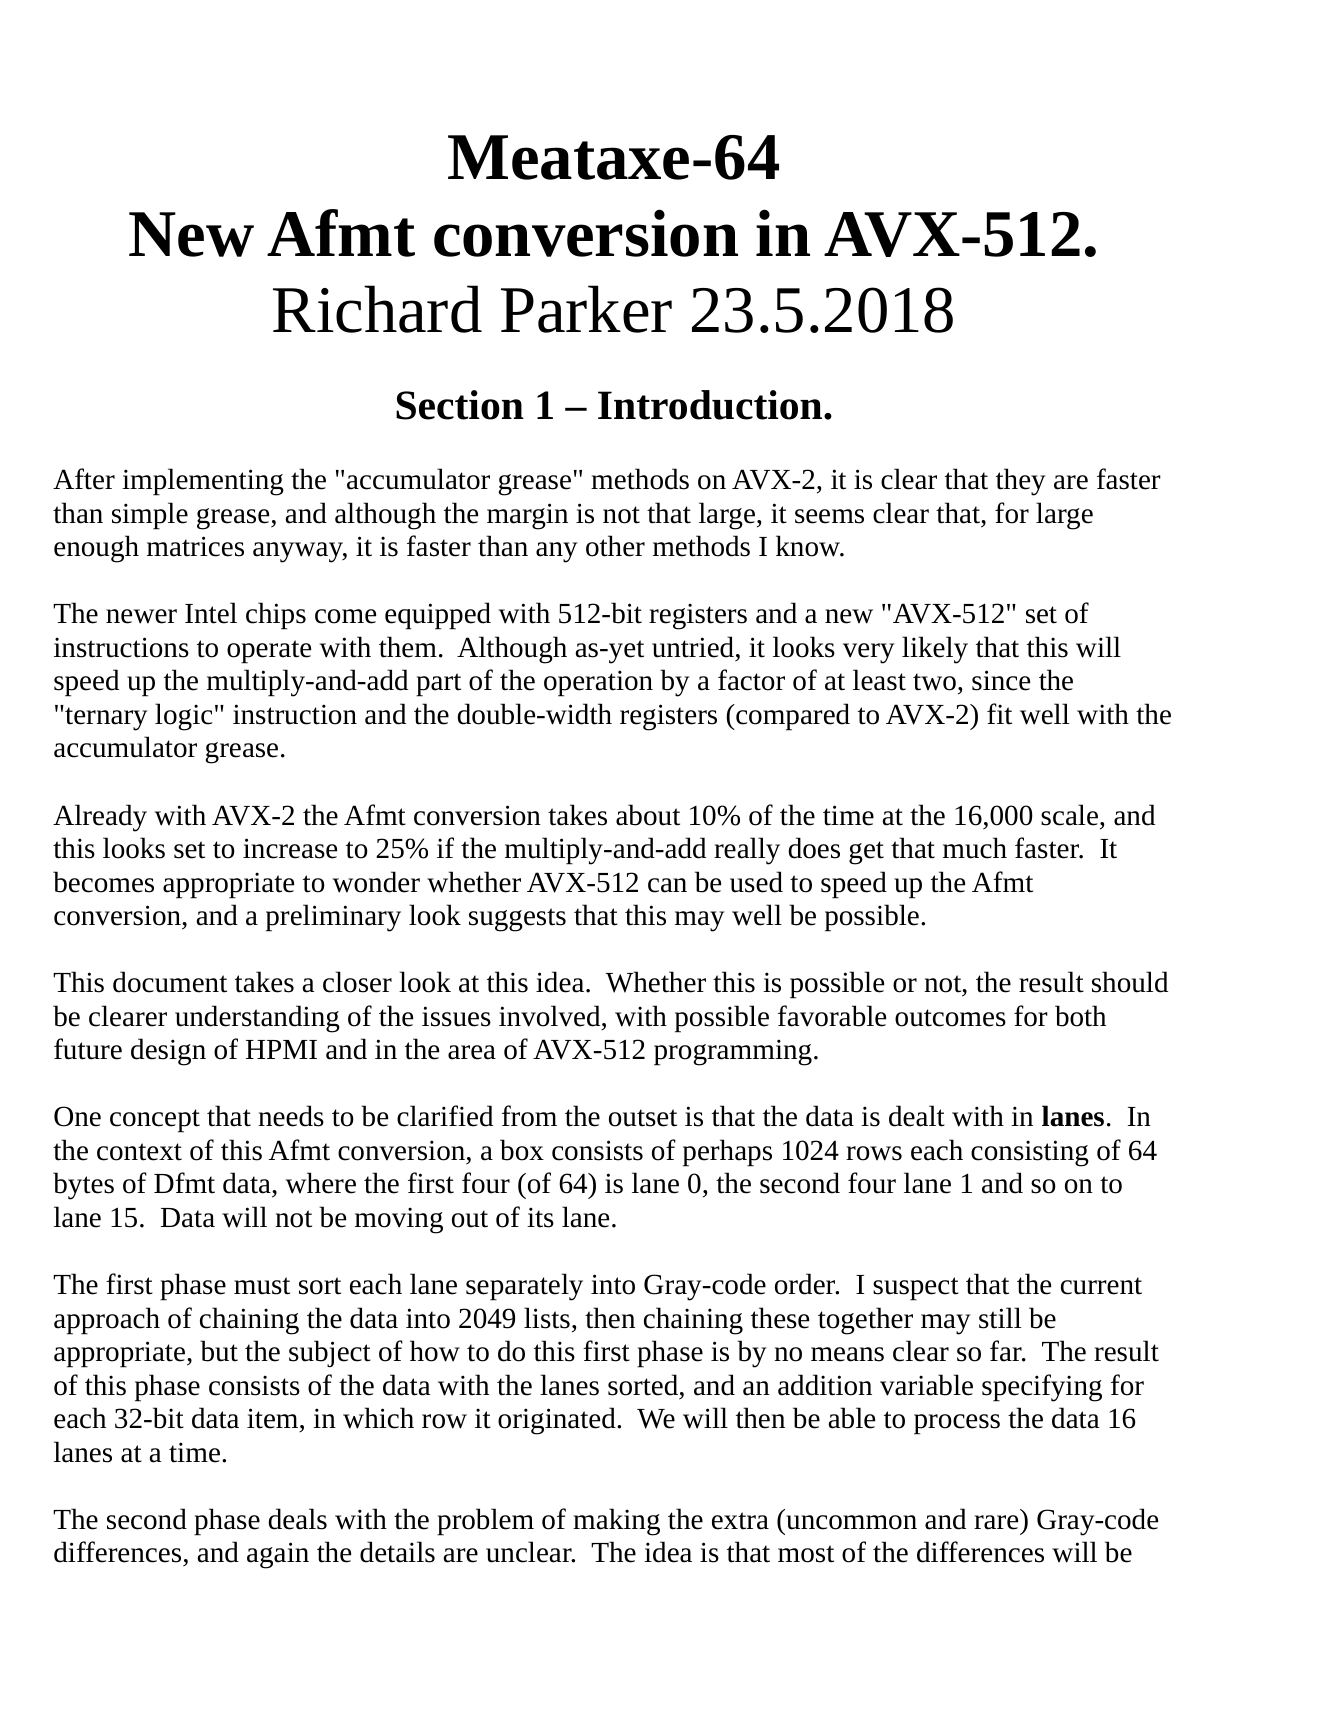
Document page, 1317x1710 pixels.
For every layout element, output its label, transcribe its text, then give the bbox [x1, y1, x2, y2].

text Meataxe-64 [53, 117, 1174, 194]
text One concept that needs to be clarified from the outset is that the data is dealt with in lanes. In the context of this Afmt conversion, a box consists of perhaps 1024 rows each consisting of 64 bytes of Dfmt data, where the first four (of 64) is lane 0, the second four lane 1 and so on to lane 15. Data will not be moving out of its lane. [53, 1099, 1174, 1234]
text This document takes a closer look at this idea. Whether this is possible or not, the result should be clearer understanding of the issues involved, with possible favorable outcomes for both future design of HPMI and in the area of AVX-512 programming. [53, 965, 1174, 1066]
text The second phase deals with the problem of making the extra (uncommon and rare) Gray-code differences, and again the details are unclear. The idea is that most of the differences will be [53, 1502, 1174, 1569]
text Section 1 – Introduction. [53, 381, 1174, 429]
text After implementing the "accumulator grease" methods on AVX-2, it is clear that they are faster than simple grease, and although the margin is not that large, it seems clear that, for large enough matrices anyway, it is faster than any other methods I know. [53, 462, 1174, 563]
text New Afmt conversion in AVX-512. [53, 194, 1174, 271]
text Already with AVX-2 the Afmt conversion takes about 10% of the time at the 16,000 scale, and this looks set to increase to 25% if the multiply-and-add really does get that much faster. It becomes appropriate to wonder whether AVX-512 can be used to speed up the Afmt conversion, and a preliminary look suggests that this may well be possible. [53, 798, 1174, 932]
text The first phase must sort each lane separately into Gray-code order. I suspect that the current approach of chaining the data into 2049 lists, then chaining these together may still be appropriate, but the subject of how to do this first phase is by no means clear so far. The result of this phase consists of the data with the lanes sorted, and an addition variable specifying for each 32-bit data item, in which row it originated. We will then be able to process the data 16 lanes at a time. [53, 1267, 1174, 1468]
text Richard Parker 23.5.2018 [53, 271, 1174, 347]
text The newer Intel chips come equipped with 512-bit registers and a new "AVX-512" set of instructions to operate with them. Although as-yet untried, it looks very likely that this will speed up the multiply-and-add part of the operation by a factor of at least two, since the "ternary logic" instruction and the double-width registers (compared to AVX-2) fit well with the accumulator grease. [53, 596, 1174, 764]
